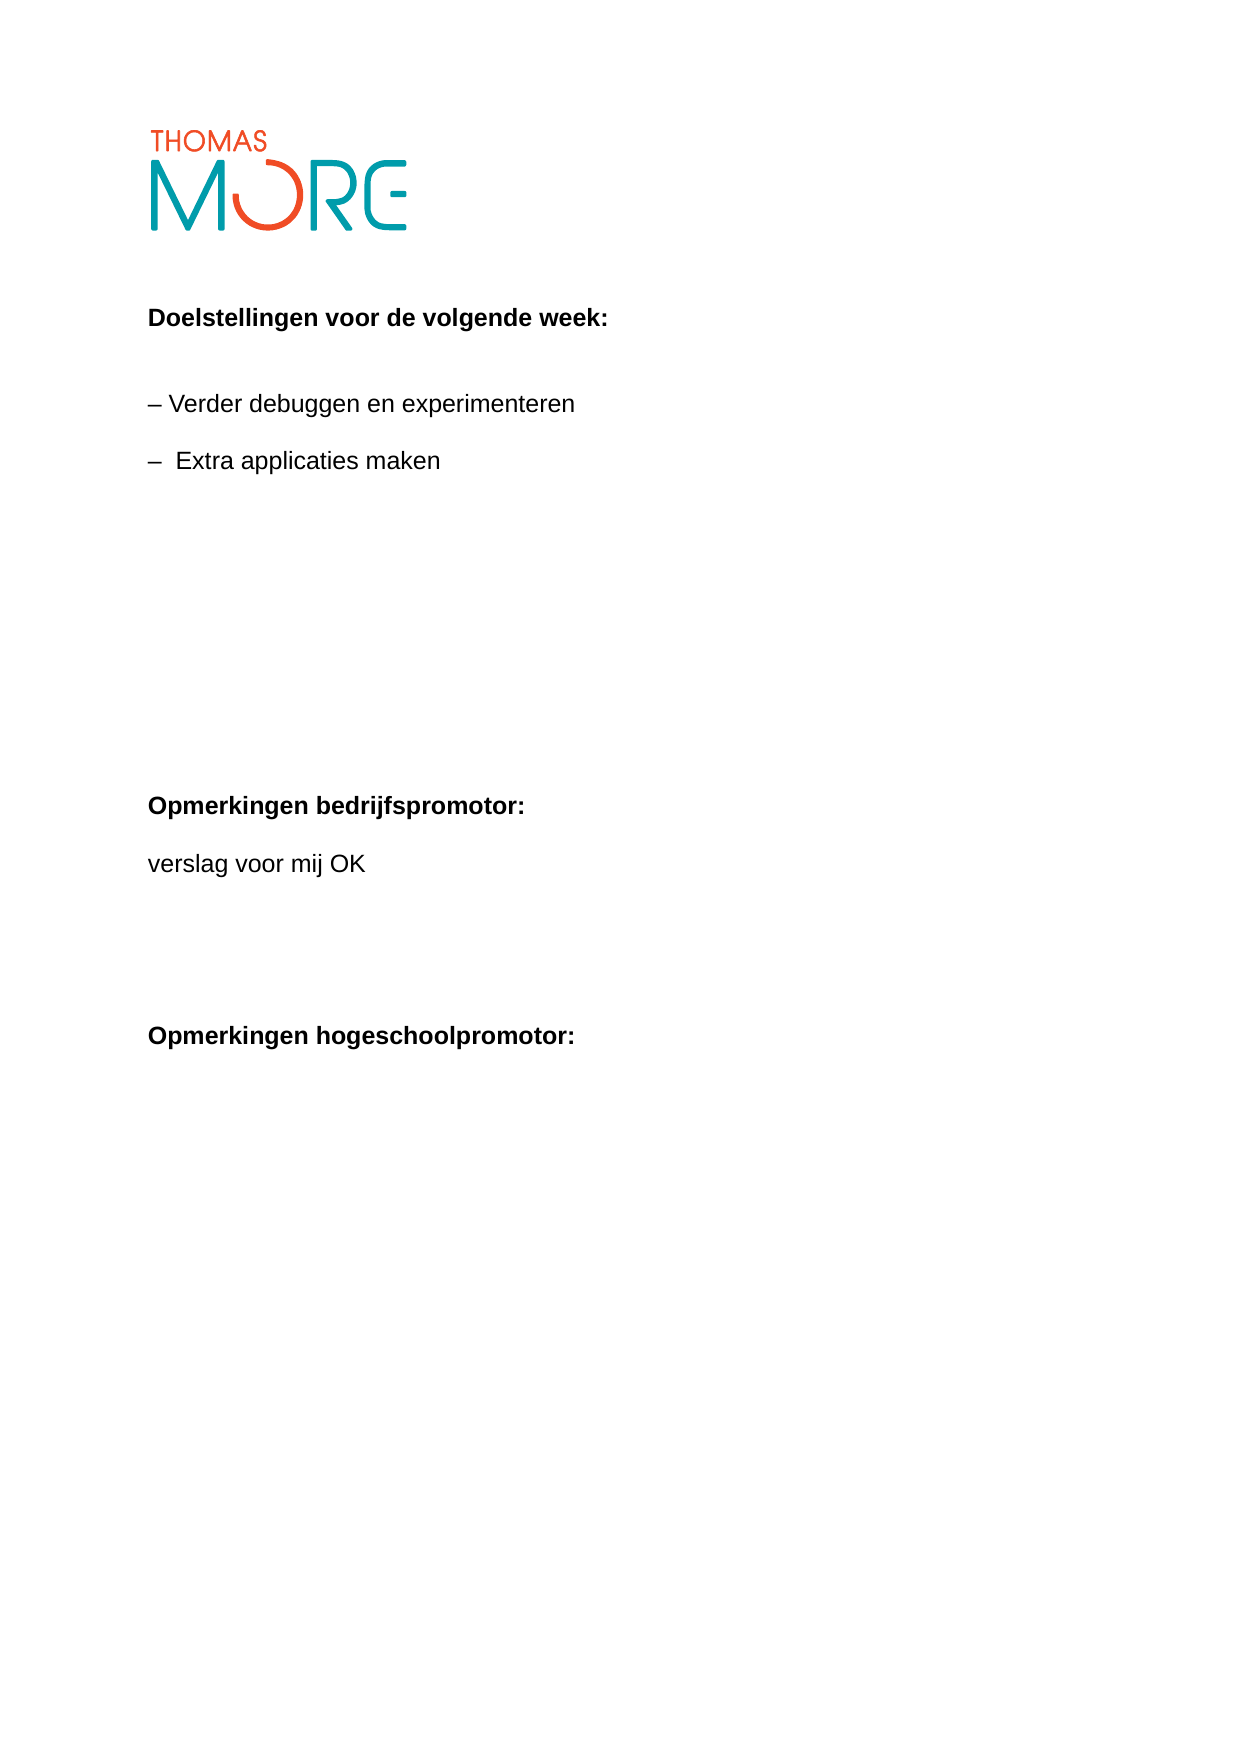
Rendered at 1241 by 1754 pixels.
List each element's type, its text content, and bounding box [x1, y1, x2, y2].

text Opmerkingen hogeschoolpromotor: [148, 1021, 1092, 1050]
text Doelstellingen voor de volgende week: [148, 303, 1092, 331]
text – Verder debuggen en experimenteren [148, 389, 1092, 418]
text Opmerkingen bedrijfspromotor: [148, 791, 1092, 820]
text verslag voor mij OK [148, 849, 1092, 878]
text – Extra applicaties maken [148, 446, 1092, 475]
